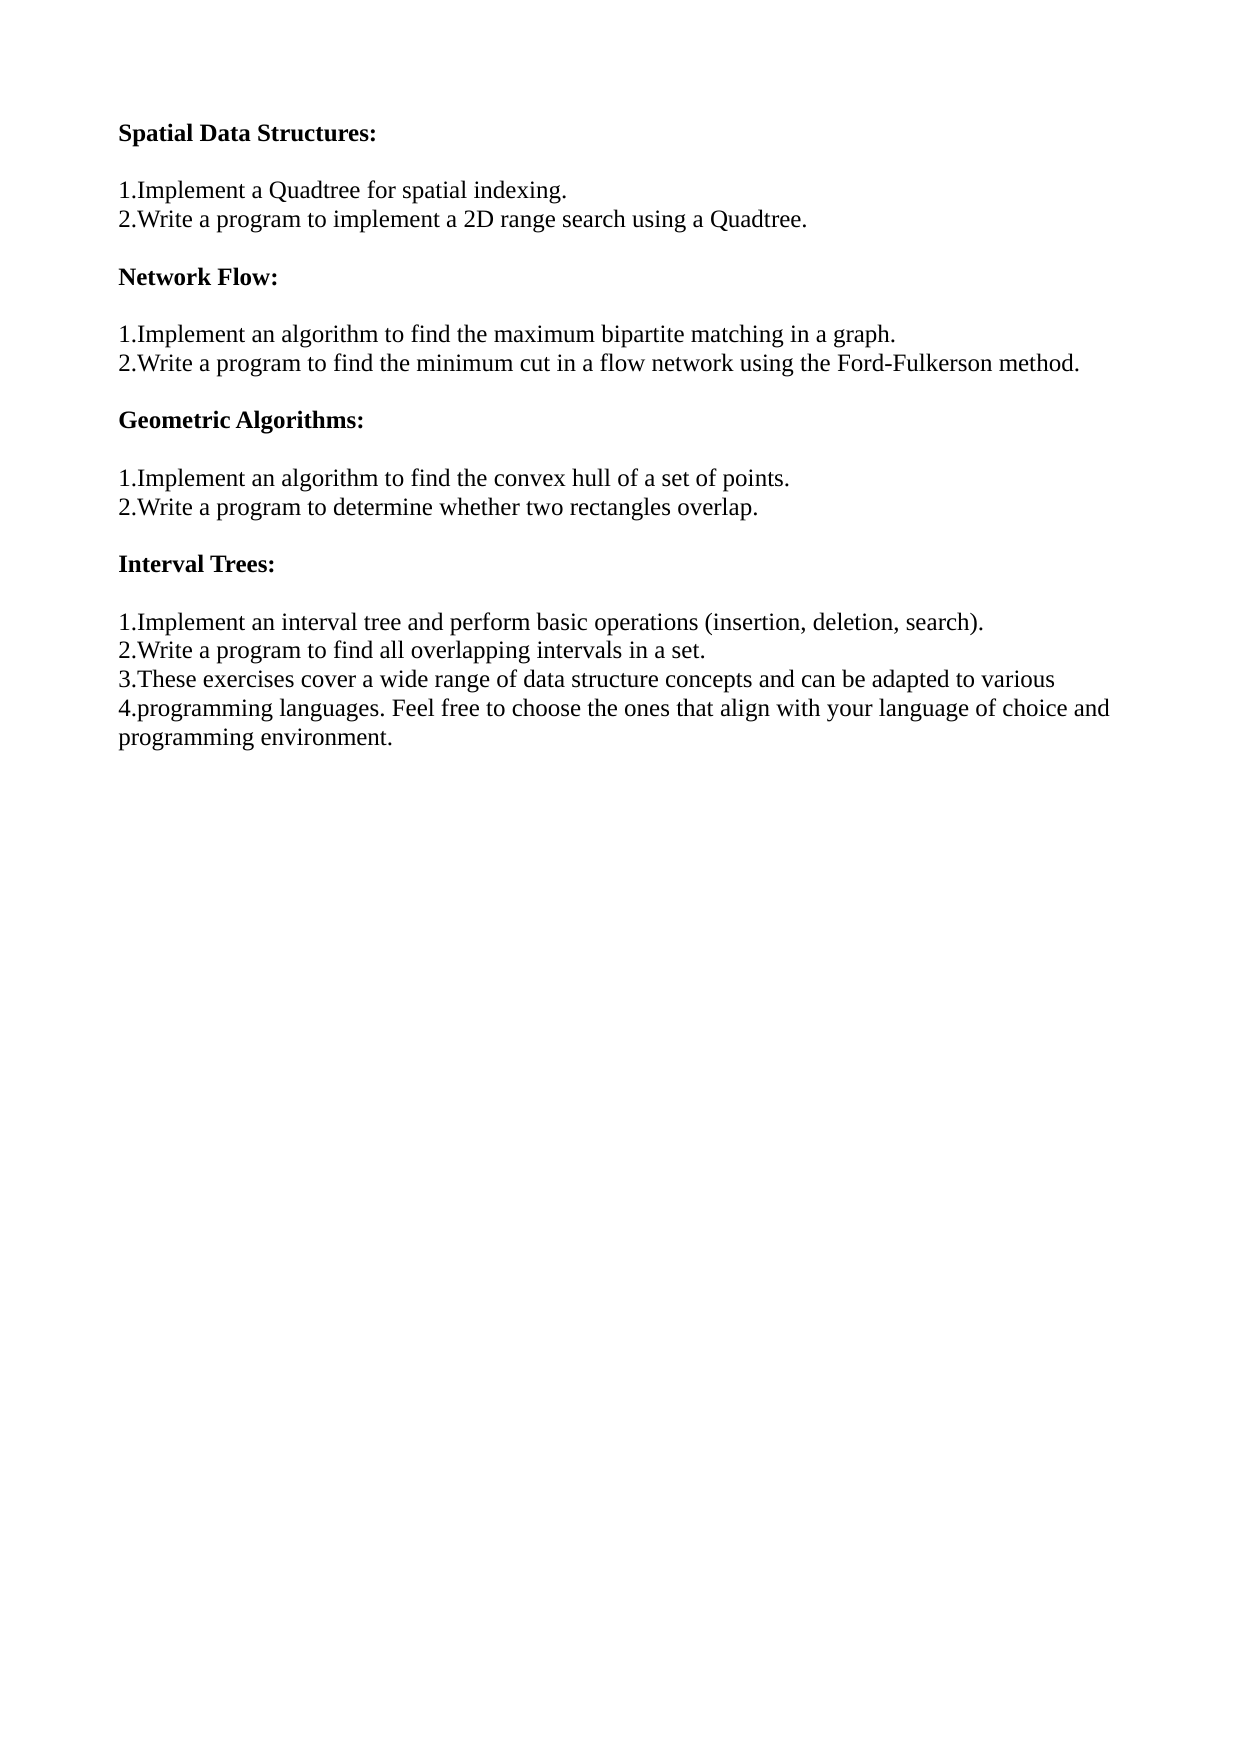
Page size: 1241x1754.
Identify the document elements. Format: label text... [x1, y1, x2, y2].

text 1.Implement an algorithm to find the convex hull of a set of points. [118, 463, 1122, 492]
text 2.Write a program to implement a 2D range search using a Quadtree. [118, 204, 1122, 233]
text Network Flow: [118, 262, 1122, 291]
text 2.Write a program to find the minimum cut in a flow network using the Ford-Fulkerson method. [118, 348, 1122, 377]
text Interval Trees: [118, 549, 1122, 578]
text 1.Implement a Quadtree for spatial indexing. [118, 176, 1122, 204]
text 2.Write a program to find all overlapping intervals in a set. [118, 636, 1122, 664]
text Geometric Algorithms: [118, 406, 1122, 434]
text 3.These exercises cover a wide range of data structure concepts and can be adapted to various 4.programming languages. Feel free to choose the ones that align with your language of choice and programming environment. [118, 664, 1122, 751]
text Spatial Data Structures: [118, 118, 1122, 147]
text 1.Implement an interval tree and perform basic operations (insertion, deletion, search). [118, 607, 1122, 636]
text 2.Write a program to determine whether two rectangles overlap. [118, 492, 1122, 521]
text 1.Implement an algorithm to find the maximum bipartite matching in a graph. [118, 319, 1122, 348]
